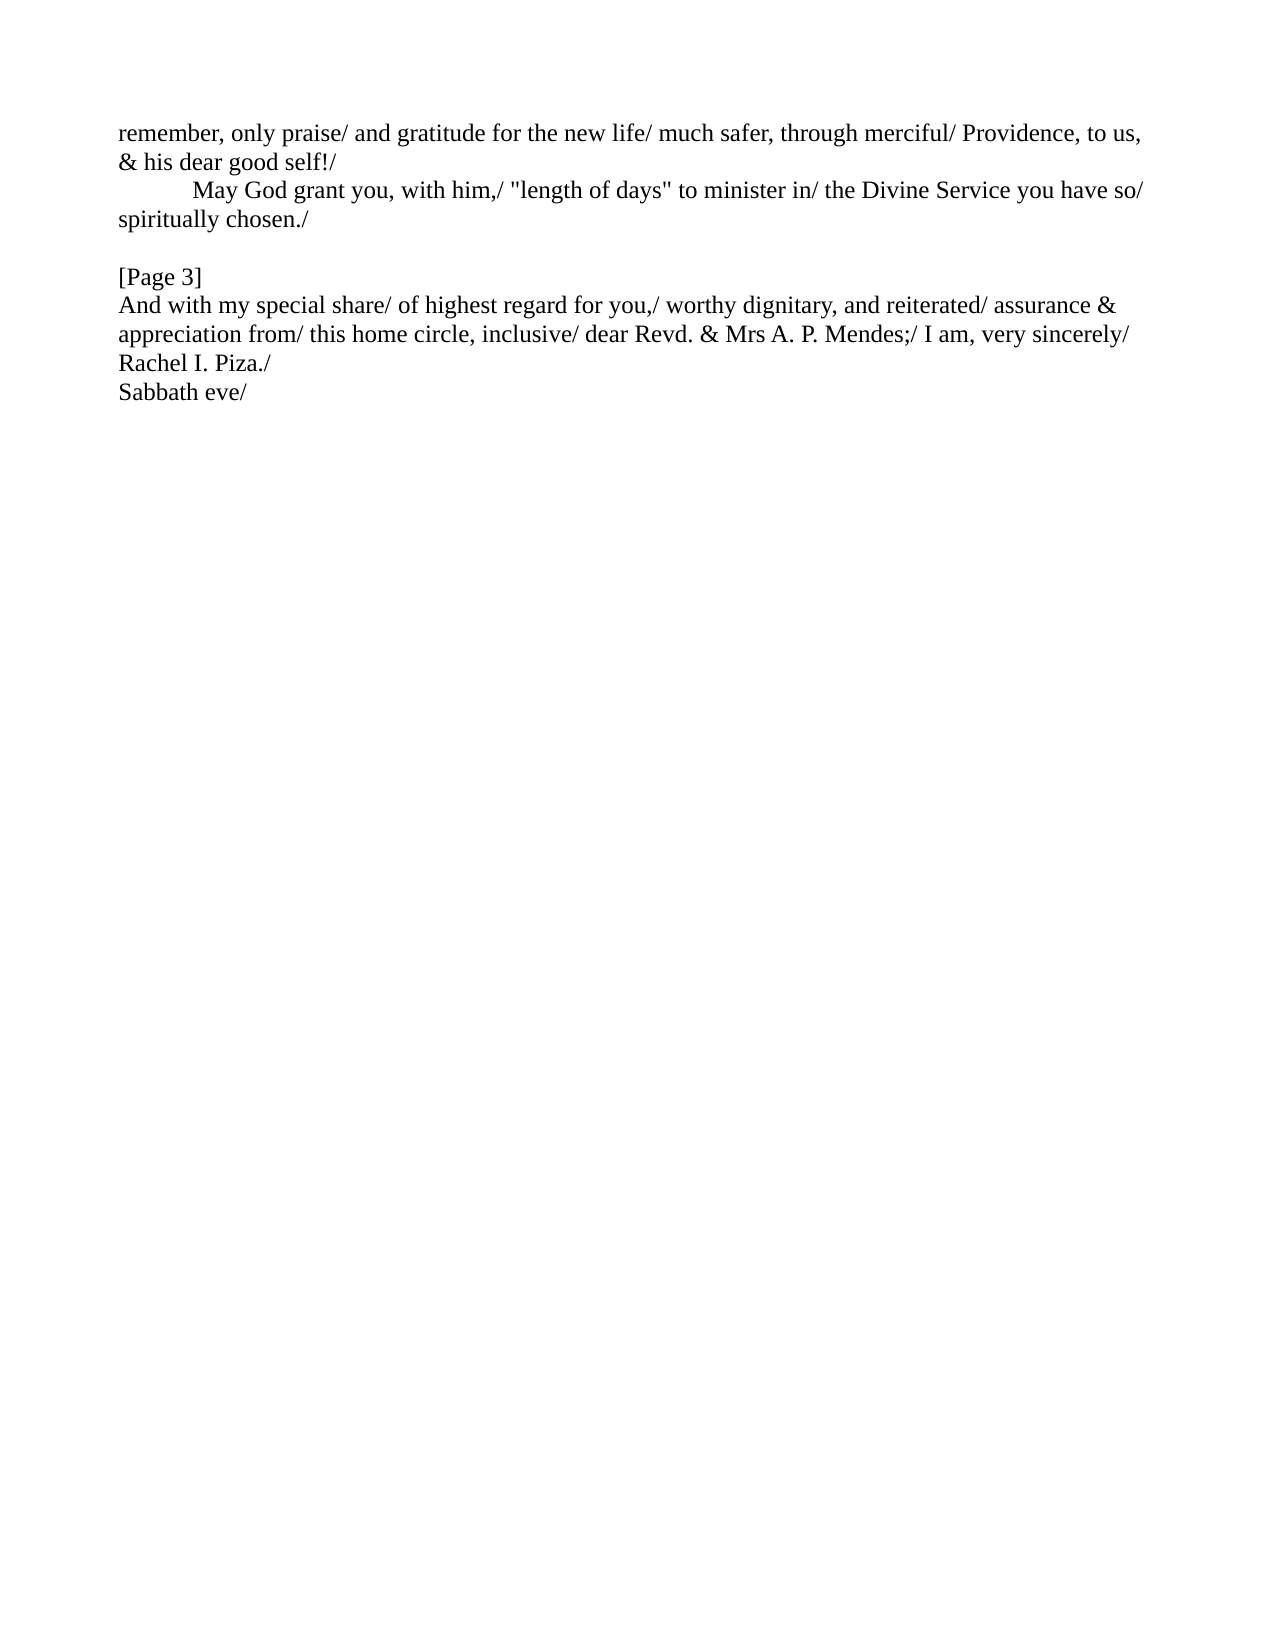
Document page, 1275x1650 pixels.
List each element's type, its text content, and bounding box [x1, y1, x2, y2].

text remember, only praise/ and gratitude for the new life/ much safer, through merciful/ Providence, to us, & his dear good self!/ [118, 118, 1157, 176]
text May God grant you, with him,/ "length of days" to minister in/ the Divine Service you have so/ spiritually chosen./ [118, 176, 1157, 233]
text And with my special share/ of highest regard for you,/ worthy dignitary, and reiterated/ assurance & appreciation from/ this home circle, inclusive/ dear Revd. & Mrs A. P. Mendes;/ I am, very sincerely/ Rachel I. Piza./ [118, 291, 1157, 377]
text [Page 3] [118, 262, 1157, 291]
text Sabbath eve/ [118, 377, 1157, 406]
